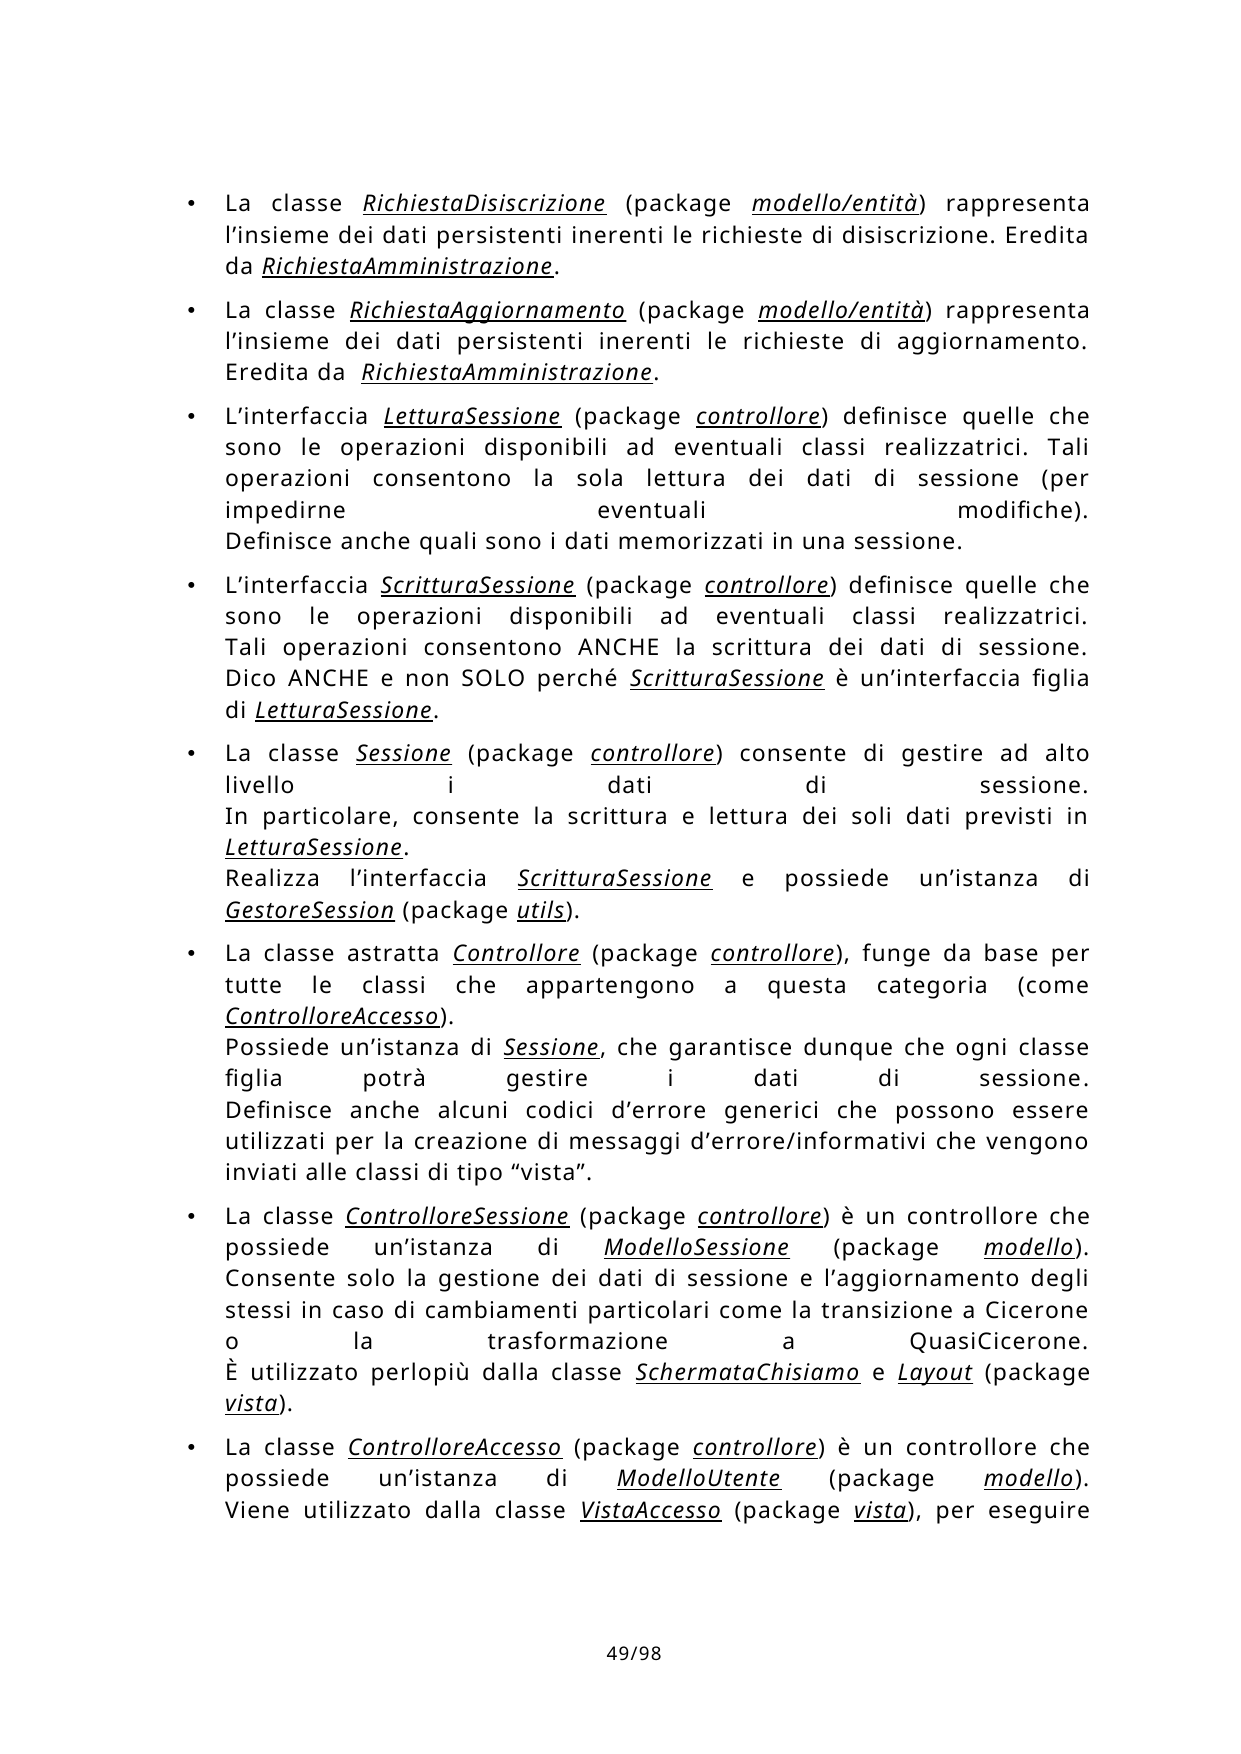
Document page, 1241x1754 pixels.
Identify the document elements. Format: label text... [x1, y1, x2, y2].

list La classe ControlloreAccesso (package controllore) è un controllore che possiede un’istanza di ModelloUtente (package modello). Viene utilizzato dalla classe VistaAccesso (package vista), per eseguire [187, 1431, 1090, 1525]
list La classe ControlloreSessione (package controllore) è un controllore che possiede un’istanza di ModelloSessione (package modello). Consente solo la gestione dei dati di sessione e l’aggiornamento degli stessi in caso di cambiamenti particolari come la transizione a Cicerone o la trasformazione a QuasiCicerone. È utilizzato perlopiù dalla classe SchermataChisiamo e Layout (package vista). [187, 1200, 1090, 1418]
list La classe RichiestaAggiornamento (package modello/entità) rappresenta l’insieme dei dati persistenti inerenti le richieste di aggiornamento. Eredita da RichiestaAmministrazione. [187, 293, 1090, 387]
list La classe RichiestaDisiscrizione (package modello/entità) rappresenta l’insieme dei dati persistenti inerenti le richieste di disiscrizione. Eredita da RichiestaAmministrazione. [187, 187, 1090, 281]
list La classe astratta Controllore (package controllore), funge da base per tutte le classi che appartengono a questa categoria (come ControlloreAccesso). Possiede un’istanza di Sessione, che garantisce dunque che ogni classe figlia potrà gestire i dati di sessione. Definisce anche alcuni codici d’errore generici che possono essere utilizzati per la creazione di messaggi d’errore/informativi che vengono inviati alle classi di tipo “vista”. [187, 937, 1090, 1187]
list L’interfaccia LetturaSessione (package controllore) definisce quelle che sono le operazioni disponibili ad eventuali classi realizzatrici. Tali operazioni consentono la sola lettura dei dati di sessione (per impedirne eventuali modifiche). Definisce anche quali sono i dati memorizzati in una sessione. [187, 400, 1090, 556]
list L’interfaccia ScritturaSessione (package controllore) definisce quelle che sono le operazioni disponibili ad eventuali classi realizzatrici. Tali operazioni consentono ANCHE la scrittura dei dati di sessione. Dico ANCHE e non SOLO perché ScritturaSessione è un’interfaccia figlia di LetturaSessione. [187, 568, 1090, 725]
list La classe Sessione (package controllore) consente di gestire ad alto livello i dati di sessione. In particolare, consente la scrittura e lettura dei soli dati previsti in LetturaSessione. Realizza l’interfaccia ScritturaSessione e possiede un’istanza di GestoreSession (package utils). [187, 737, 1090, 925]
